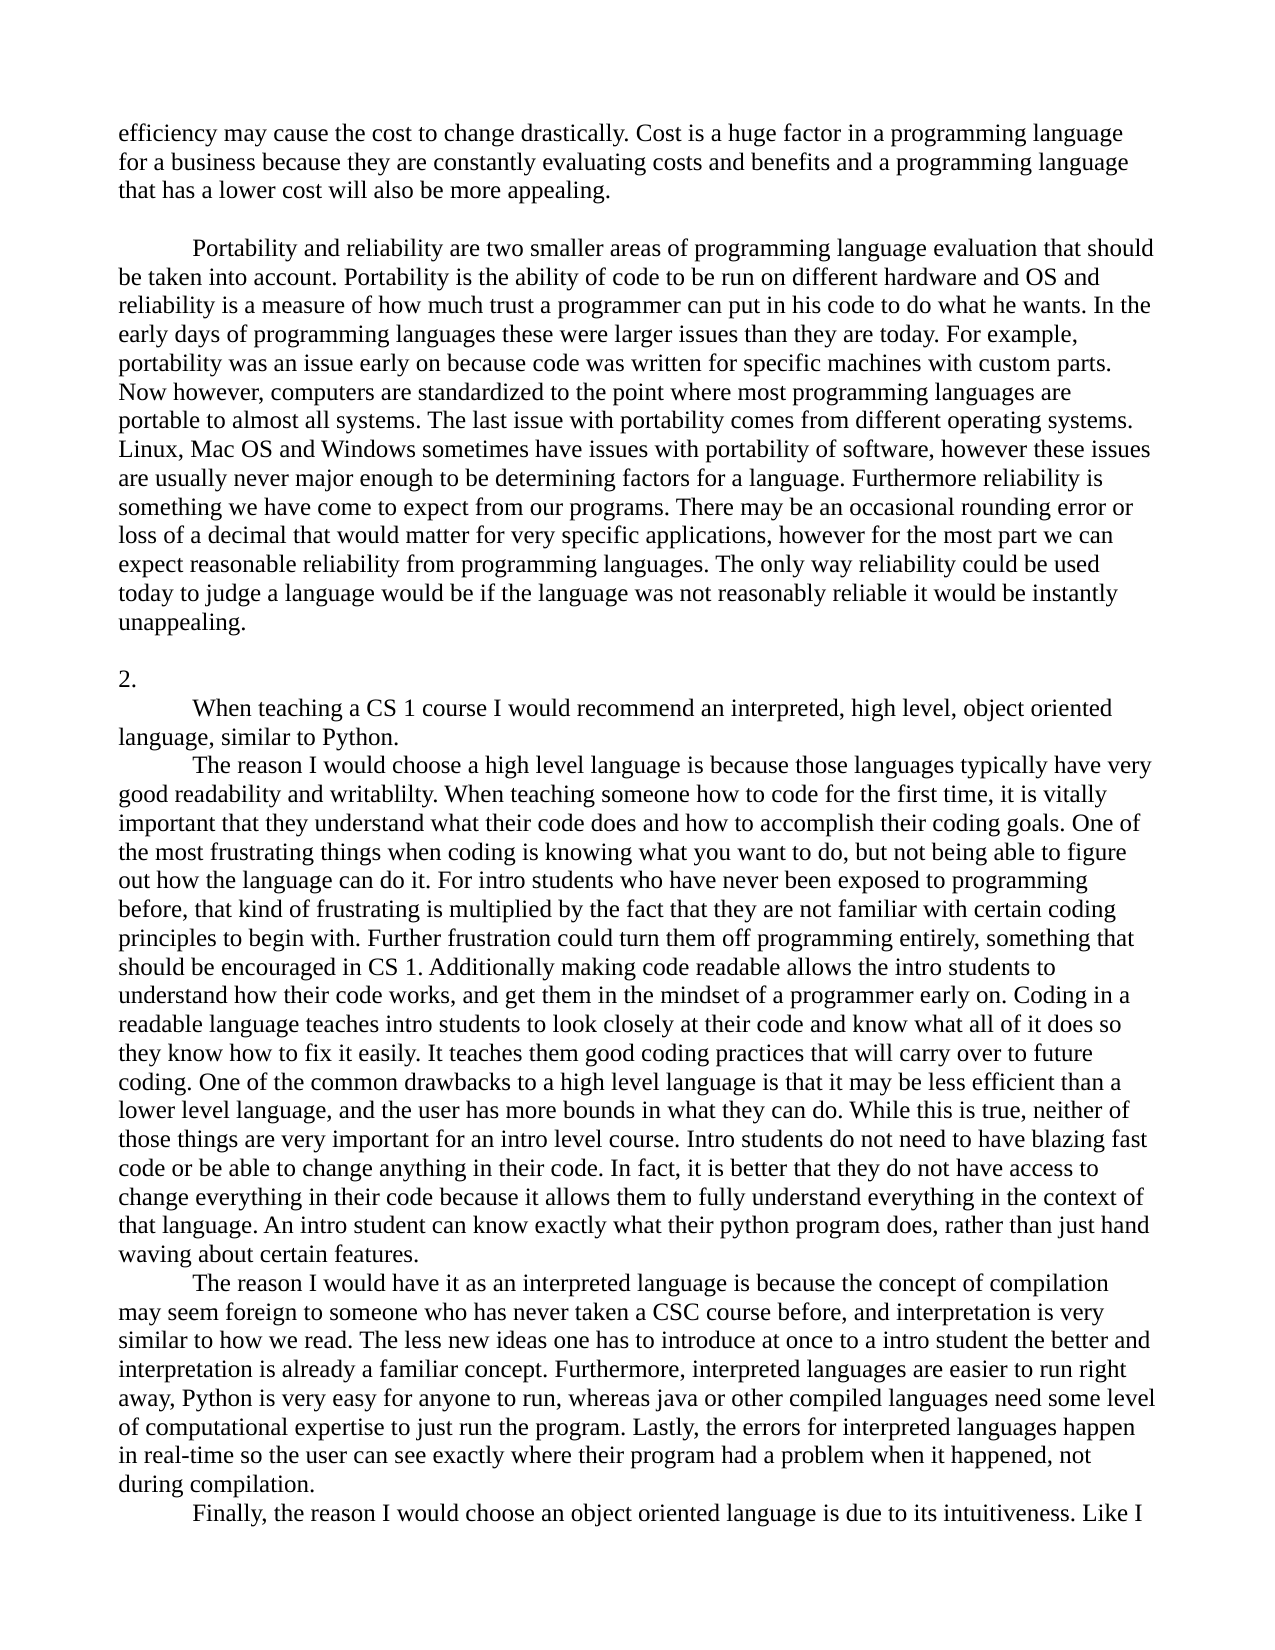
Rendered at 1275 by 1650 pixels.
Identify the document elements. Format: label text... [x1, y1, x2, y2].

text Finally, the reason I would choose an object oriented language is due to its intuitiveness. Like I [118, 1498, 1157, 1527]
text The reason I would choose a high level language is because those languages typically have very good readability and writablilty. When teaching someone how to code for the first time, it is vitally important that they understand what their code does and how to accomplish their coding goals. One of the most frustrating things when coding is knowing what you want to do, but not being able to figure out how the language can do it. For intro students who have never been exposed to programming before, that kind of frustrating is multiplied by the fact that they are not familiar with certain coding principles to begin with. Further frustration could turn them off programming entirely, something that should be encouraged in CS 1. Additionally making code readable allows the intro students to understand how their code works, and get them in the mindset of a programmer early on. Coding in a readable language teaches intro students to look closely at their code and know what all of it does so they know how to fix it easily. It teaches them good coding practices that will carry over to future coding. One of the common drawbacks to a high level language is that it may be less efficient than a lower level language, and the user has more bounds in what they can do. While this is true, neither of those things are very important for an intro level course. Intro students do not need to have blazing fast code or be able to change anything in their code. In fact, it is better that they do not have access to change everything in their code because it allows them to fully understand everything in the context of that language. An intro student can know exactly what their python program does, rather than just hand waving about certain features. [118, 751, 1157, 1268]
text The reason I would have it as an interpreted language is because the concept of compilation may seem foreign to someone who has never taken a CSC course before, and interpretation is very similar to how we read. The less new ideas one has to introduce at once to a intro student the better and interpretation is already a familiar concept. Furthermore, interpreted languages are easier to run right away, Python is very easy for anyone to run, whereas java or other compiled languages need some level of computational expertise to just run the program. Lastly, the errors for interpreted languages happen in real-time so the user can see exactly where their program had a problem when it happened, not during compilation. [118, 1268, 1157, 1498]
text When teaching a CS 1 course I would recommend an interpreted, high level, object oriented language, similar to Python. [118, 693, 1157, 751]
text 2. [118, 664, 1157, 693]
text Portability and reliability are two smaller areas of programming language evaluation that should be taken into account. Portability is the ability of code to be run on different hardware and OS and reliability is a measure of how much trust a programmer can put in his code to do what he wants. In the early days of programming languages these were larger issues than they are today. For example, portability was an issue early on because code was written for specific machines with custom parts. Now however, computers are standardized to the point where most programming languages are portable to almost all systems. The last issue with portability comes from different operating systems. Linux, Mac OS and Windows sometimes have issues with portability of software, however these issues are usually never major enough to be determining factors for a language. Furthermore reliability is something we have come to expect from our programs. There may be an occasional rounding error or loss of a decimal that would matter for very specific applications, however for the most part we can expect reasonable reliability from programming languages. The only way reliability could be used today to judge a language would be if the language was not reasonably reliable it would be instantly unappealing. [118, 233, 1157, 636]
text efficiency may cause the cost to change drastically. Cost is a huge factor in a programming language for a business because they are constantly evaluating costs and benefits and a programming language that has a lower cost will also be more appealing. [118, 118, 1157, 204]
